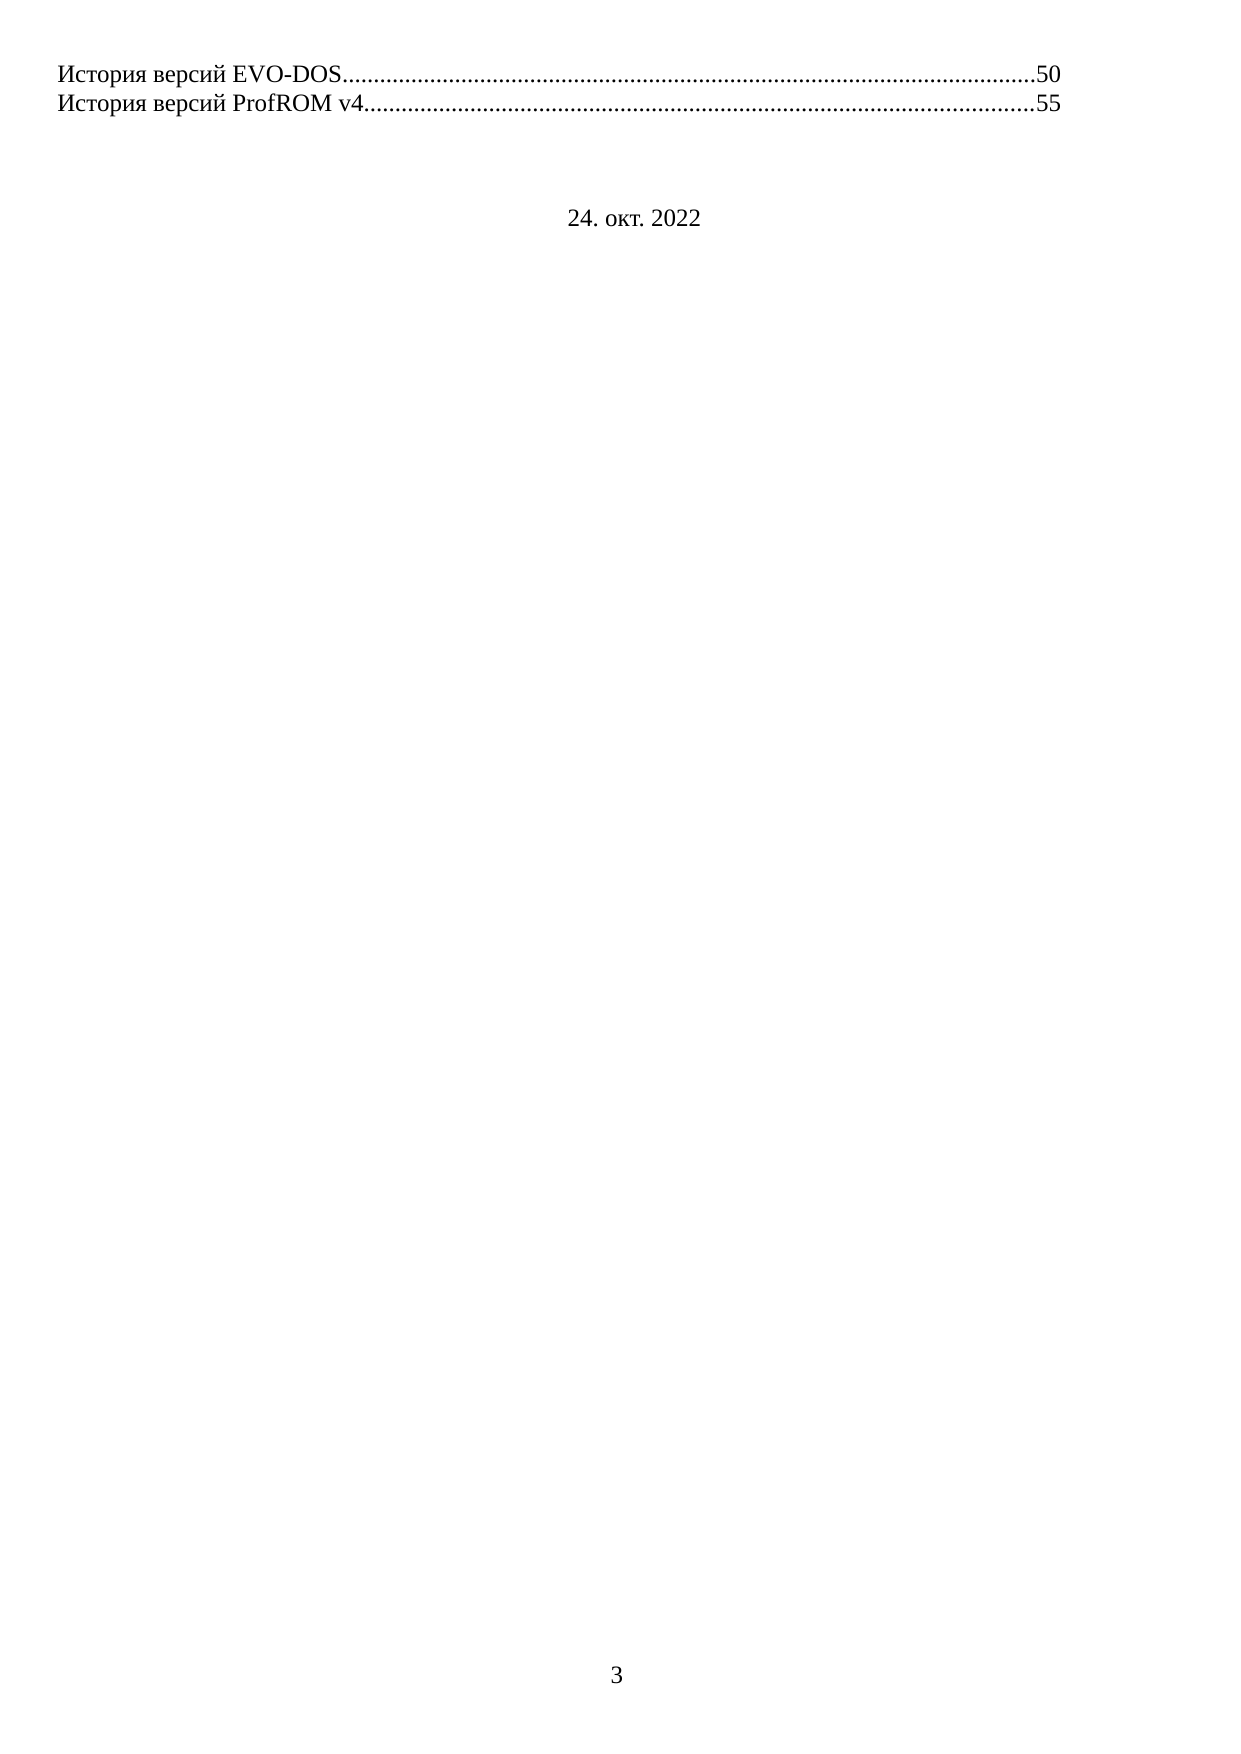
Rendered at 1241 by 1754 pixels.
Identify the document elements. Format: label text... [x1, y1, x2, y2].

text История версий EVO-DOS 50 [57, 59, 1176, 88]
text 24. окт. 2022 [57, 203, 1176, 232]
text История версий ProfROM v4 55 [57, 88, 1176, 117]
